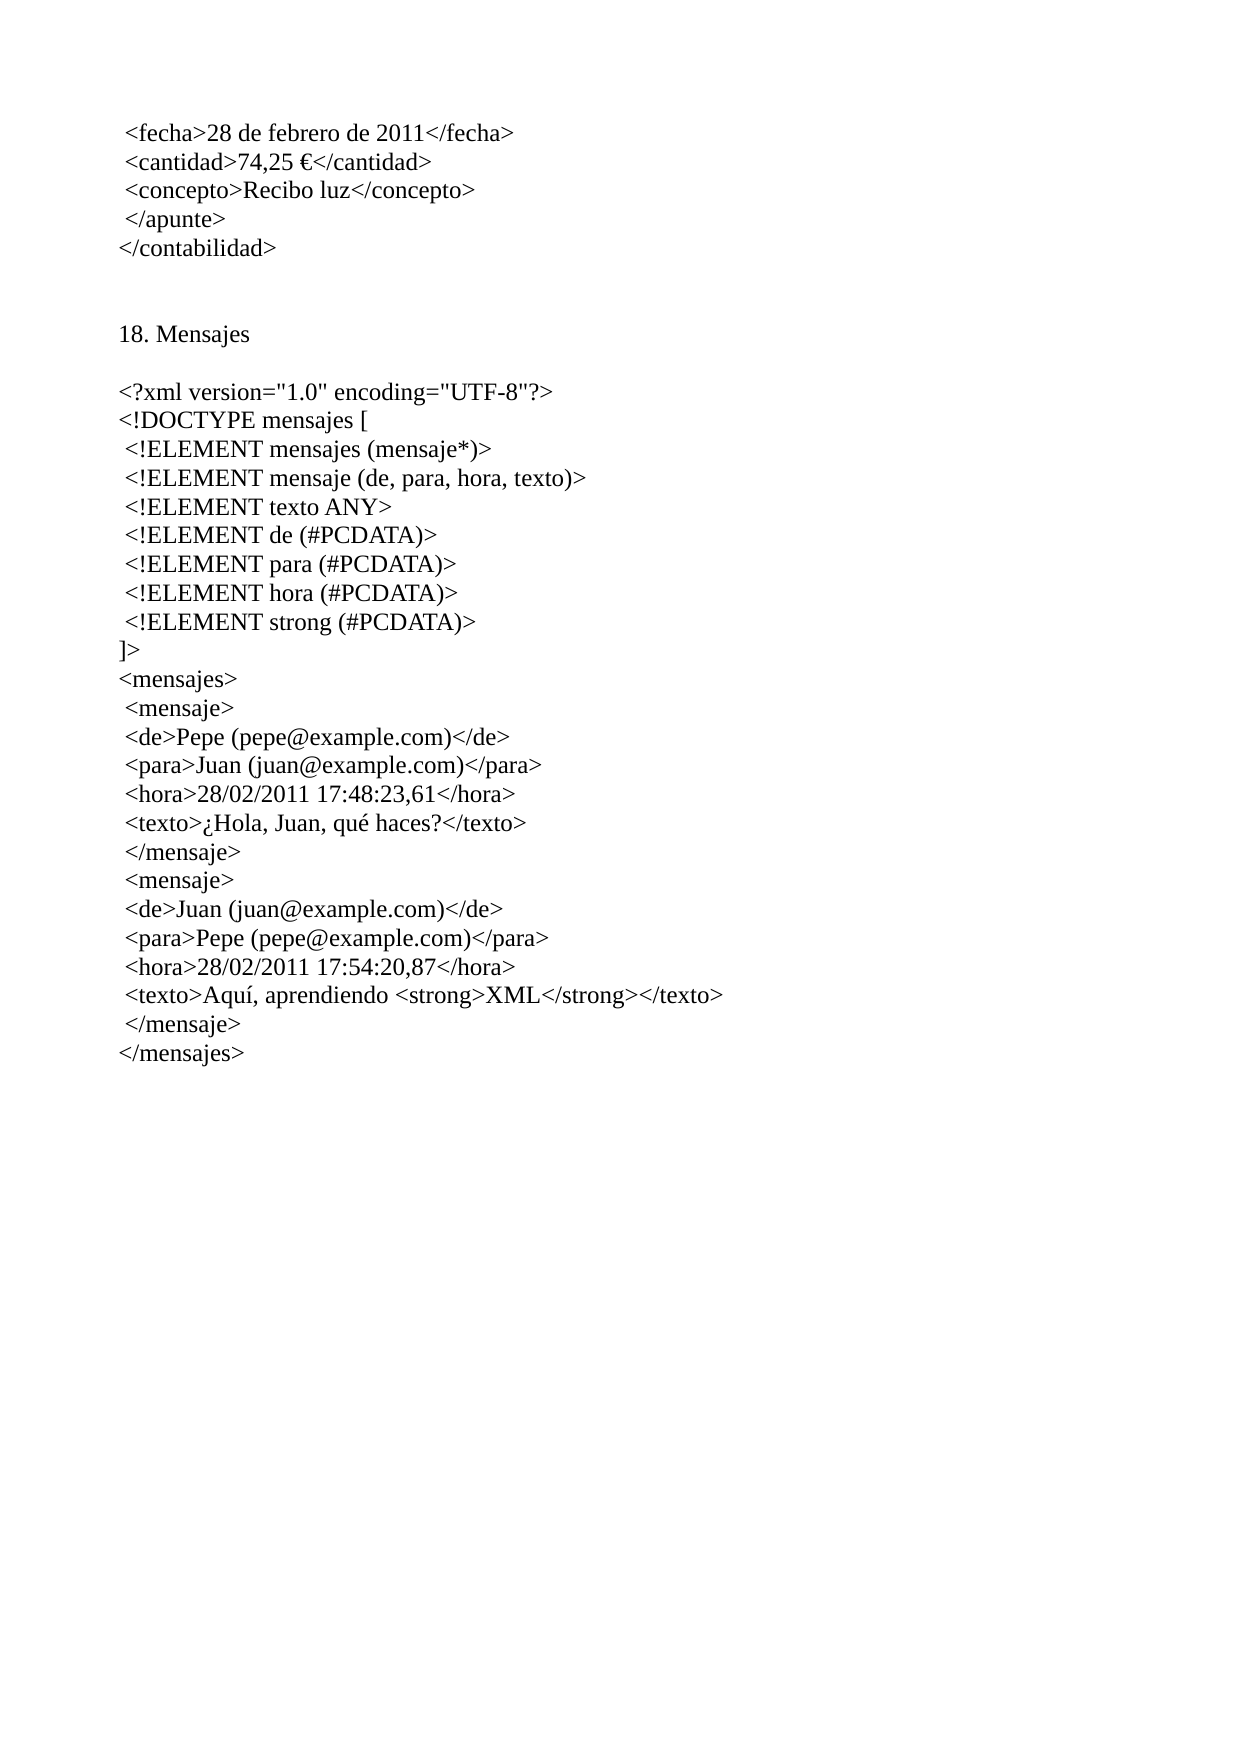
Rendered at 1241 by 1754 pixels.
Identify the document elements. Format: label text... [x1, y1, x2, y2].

text <de>Juan (juan@example.com)</de> [118, 894, 1122, 923]
text <mensajes> [118, 664, 1122, 693]
text <texto>Aquí, aprendiendo <strong>XML</strong></texto> [118, 981, 1122, 1009]
text <?xml version="1.0" encoding="UTF-8"?> [118, 377, 1122, 406]
text ]> [118, 636, 1122, 664]
text </contabilidad> [118, 233, 1122, 262]
text <mensaje> [118, 866, 1122, 894]
text <!DOCTYPE mensajes [ [118, 406, 1122, 434]
text </mensajes> [118, 1038, 1122, 1067]
text <mensaje> [118, 693, 1122, 722]
text <!ELEMENT mensajes (mensaje*)> [118, 434, 1122, 463]
text </mensaje> [118, 1009, 1122, 1038]
text <fecha>28 de febrero de 2011</fecha> [118, 118, 1122, 147]
text <!ELEMENT strong (#PCDATA)> [118, 607, 1122, 636]
text <!ELEMENT de (#PCDATA)> [118, 521, 1122, 549]
text <de>Pepe (pepe@example.com)</de> [118, 722, 1122, 751]
text <texto>¿Hola, Juan, qué haces?</texto> [118, 808, 1122, 837]
text <!ELEMENT mensaje (de, para, hora, texto)> [118, 463, 1122, 492]
text <hora>28/02/2011 17:54:20,87</hora> [118, 952, 1122, 981]
text <concepto>Recibo luz</concepto> [118, 176, 1122, 204]
text <!ELEMENT texto ANY> [118, 492, 1122, 521]
text <hora>28/02/2011 17:48:23,61</hora> [118, 779, 1122, 808]
text <para>Pepe (pepe@example.com)</para> [118, 923, 1122, 952]
text </apunte> [118, 204, 1122, 233]
text <cantidad>74,25 €</cantidad> [118, 147, 1122, 176]
text 18. Mensajes [118, 319, 1122, 348]
text <para>Juan (juan@example.com)</para> [118, 751, 1122, 779]
text <!ELEMENT para (#PCDATA)> [118, 549, 1122, 578]
text <!ELEMENT hora (#PCDATA)> [118, 578, 1122, 607]
text </mensaje> [118, 837, 1122, 866]
